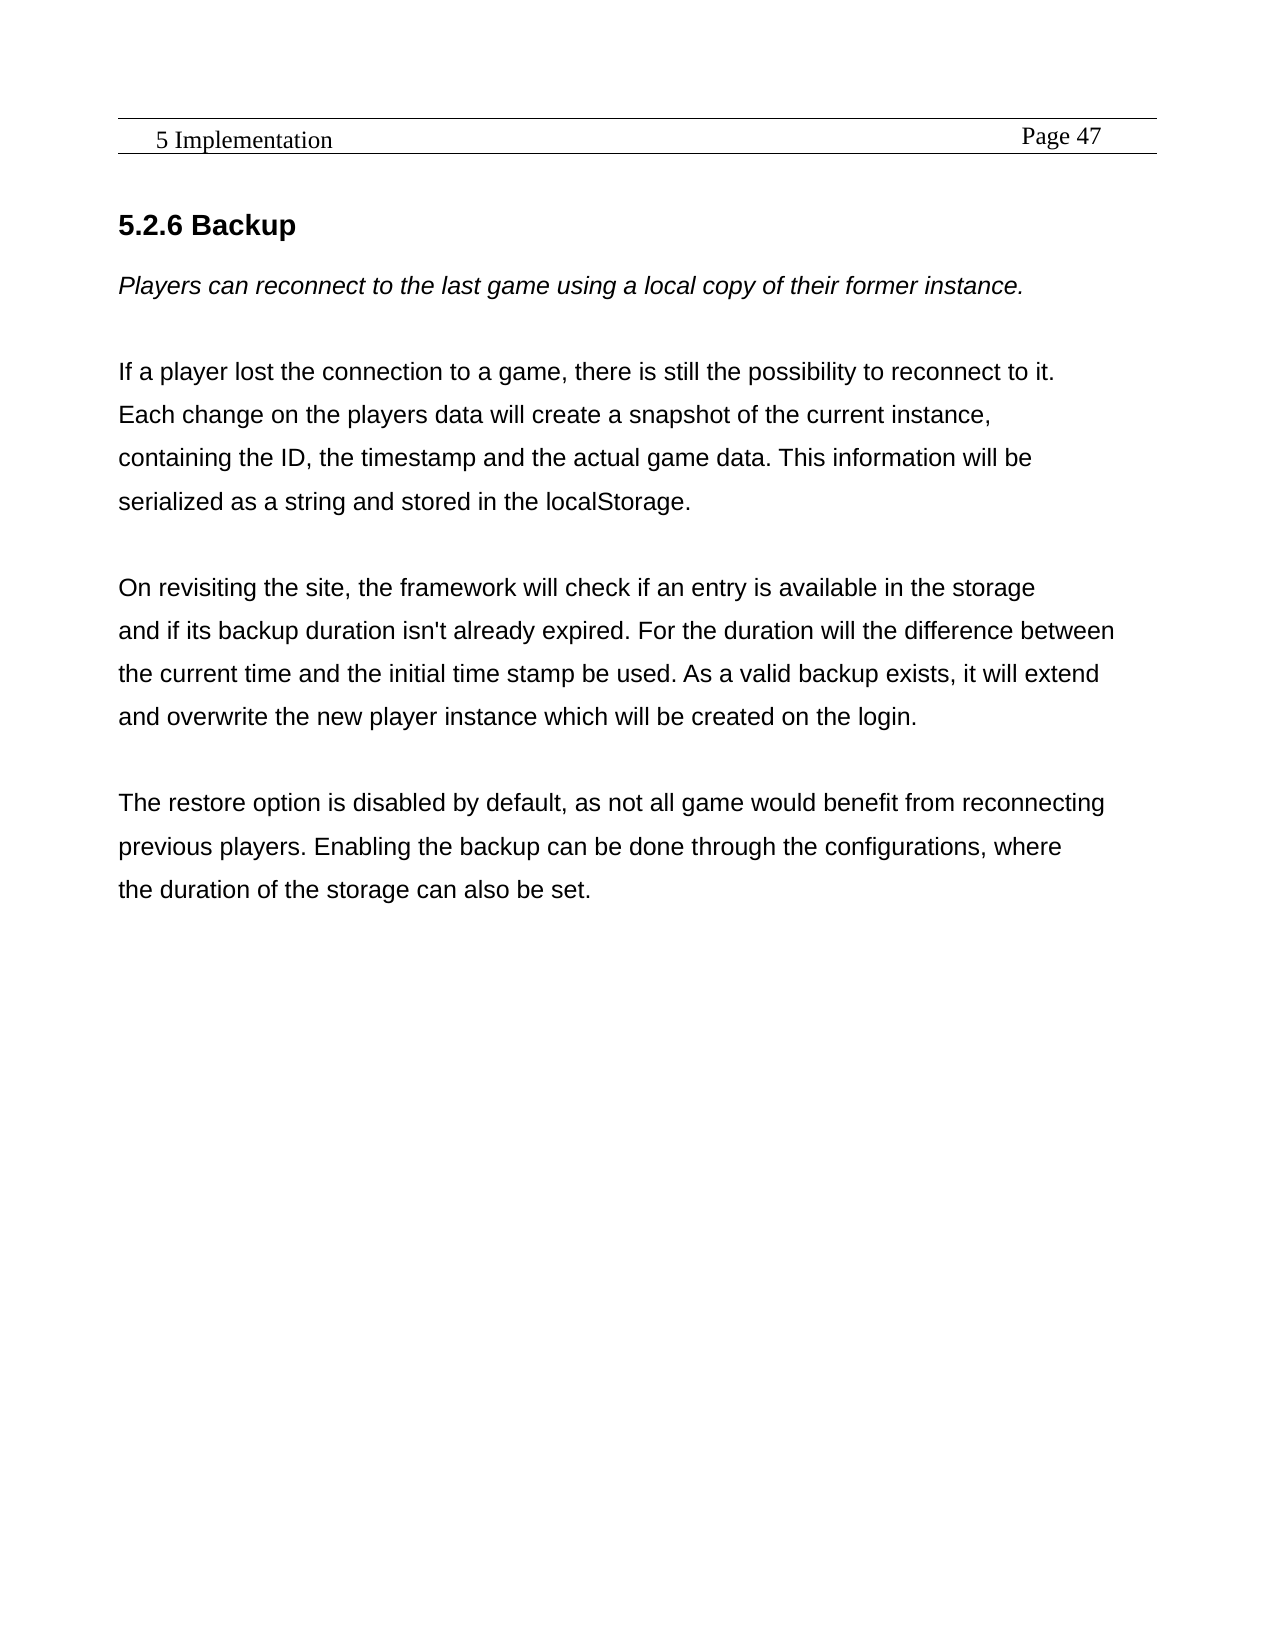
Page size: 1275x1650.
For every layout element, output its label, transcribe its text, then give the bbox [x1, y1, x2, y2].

text the current time and the initial time stamp be used. As a valid backup exists, it will extend [118, 659, 1157, 688]
text If a player lost the connection to a game, there is still the possibility to reconnect to it. [118, 357, 1157, 386]
text On revisiting the site, the framework will check if an entry is available in the storage [118, 573, 1157, 602]
text and if its backup duration isn't already expired. For the duration will the difference between [118, 616, 1157, 645]
text serialized as a string and stored in the localStorage. [118, 487, 1157, 515]
text and overwrite the new player instance which will be created on the login. [118, 702, 1157, 731]
text The restore option is disabled by default, as not all game would benefit from reconnecting [118, 788, 1157, 817]
text previous players. Enabling the backup can be done through the configurations, where [118, 832, 1157, 860]
text Players can reconnect to the last game using a local copy of their former instance. [118, 271, 1157, 300]
text containing the ID, the timestamp and the actual game data. This information will be [118, 443, 1157, 472]
subtitle 5.2.6 Backup [118, 208, 1157, 242]
text Each change on the players data will create a snapshot of the current instance, [118, 400, 1157, 429]
text the duration of the storage can also be set. [118, 875, 1157, 903]
